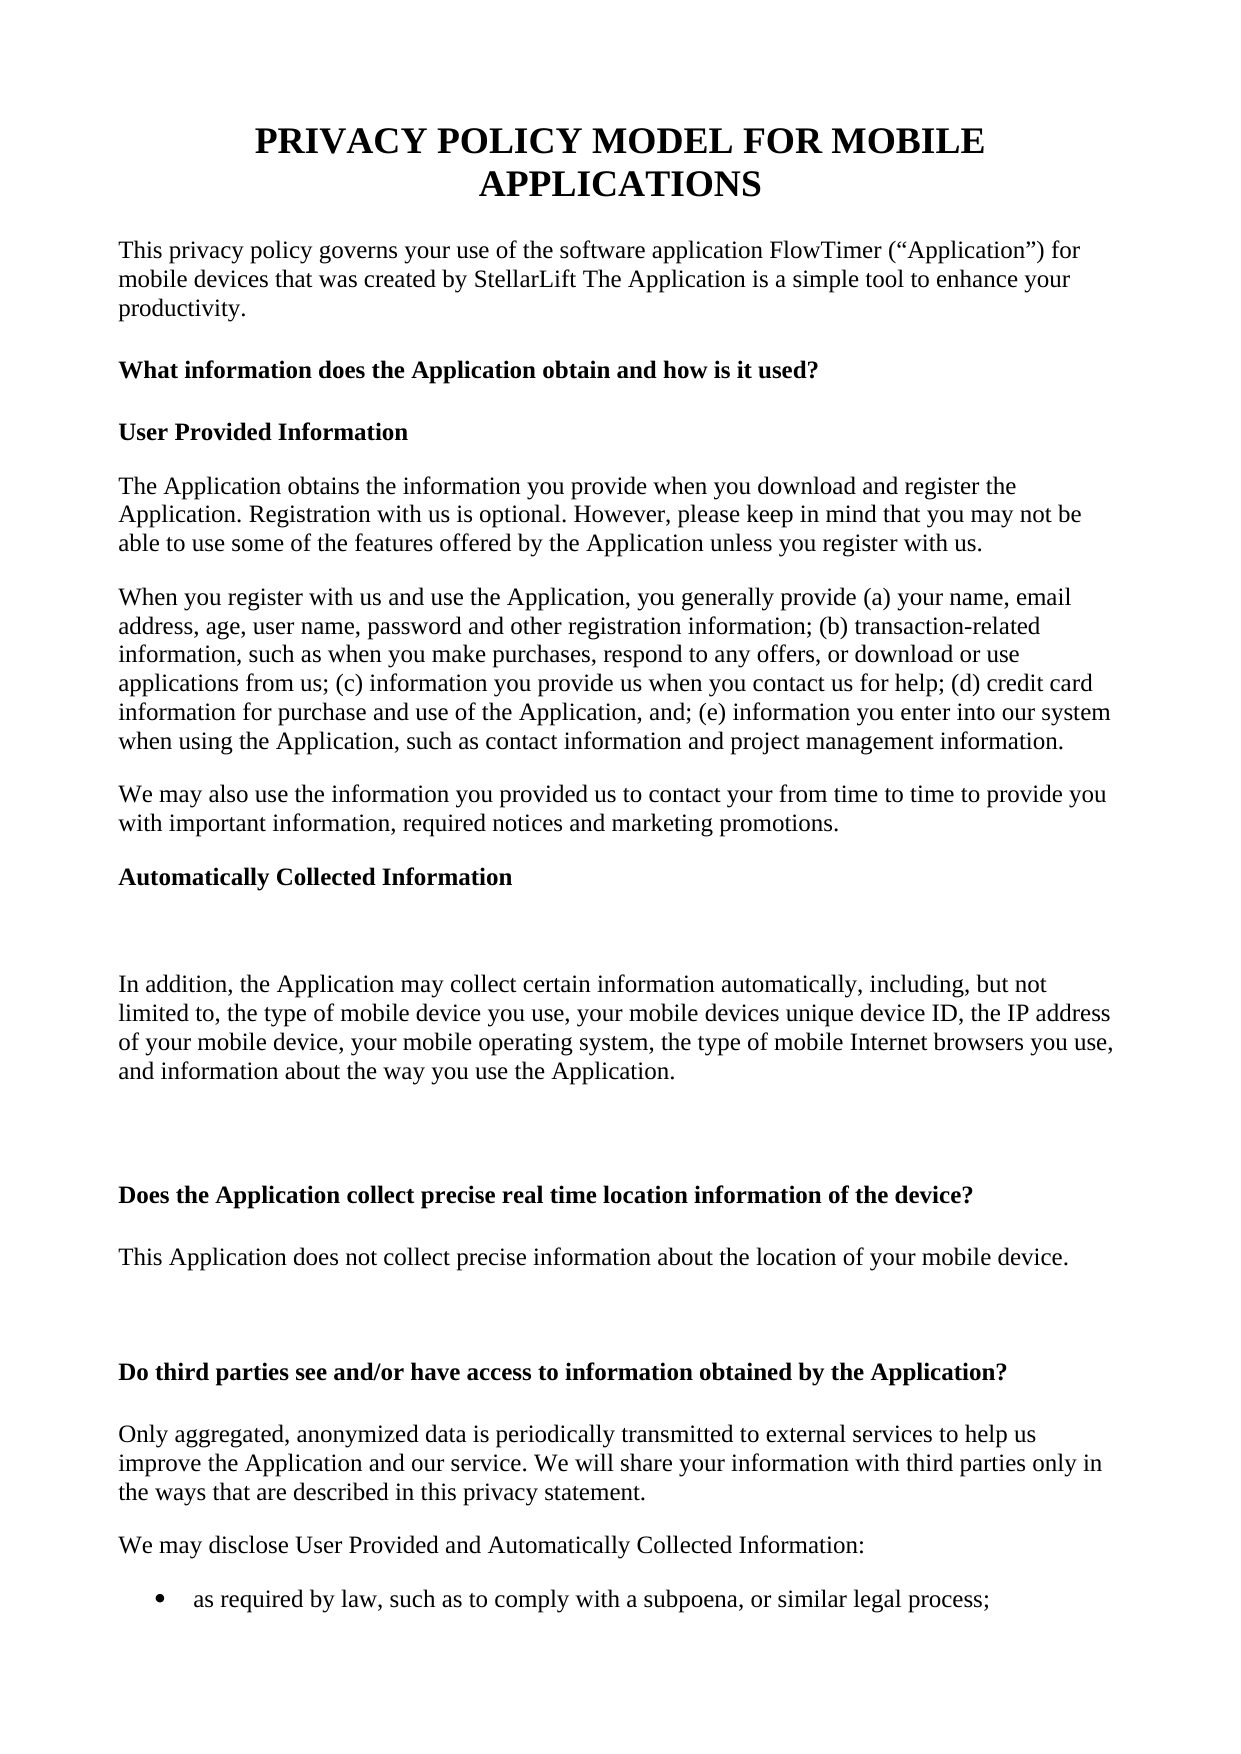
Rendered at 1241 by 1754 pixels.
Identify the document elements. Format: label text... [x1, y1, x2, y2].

subtitle PRIVACY POLICY MODEL FOR MOBILE APPLICATIONS [118, 118, 1122, 204]
subtitle What information does the Application obtain and how is it used? [118, 355, 1122, 384]
text Only aggregated, anonymized data is periodically transmitted to external services to help us improve the Application and our service. We will share your information with third parties only in the ways that are described in this privacy statement. [118, 1419, 1122, 1506]
text The Application obtains the information you provide when you download and register the Application. Registration with us is optional. However, please keep in mind that you may not be able to use some of the features offered by the Application unless you register with us. [118, 471, 1122, 557]
list as required by law, such as to comply with a subpoena, or similar legal process; [156, 1584, 1122, 1613]
subtitle Do third parties see and/or have access to information obtained by the Application? [118, 1357, 1122, 1386]
text User Provided Information [118, 417, 1122, 446]
text Automatically Collected Information [118, 862, 1122, 891]
text In addition, the Application may collect certain information automatically, including, but not limited to, the type of mobile device you use, your mobile devices unique device ID, the IP address of your mobile device, your mobile operating system, the type of mobile Internet browsers you use, and information about the way you use the Application. [118, 969, 1122, 1084]
text We may disclose User Provided and Automatically Collected Information: [118, 1531, 1122, 1559]
text This privacy policy governs your use of the software application FlowTimer (“Application”) for mobile devices that was created by StellarLift The Application is a simple tool to enhance your productivity. [118, 236, 1122, 322]
text We may also use the information you provided us to contact your from time to time to provide you with important information, required notices and marketing promotions. [118, 779, 1122, 837]
text This Application does not collect precise information about the location of your mobile device. [118, 1242, 1122, 1270]
subtitle Does the Application collect precise real time location information of the device? [118, 1180, 1122, 1208]
text When you register with us and use the Application, you generally provide (a) your name, email address, age, user name, password and other registration information; (b) transaction-related information, such as when you make purchases, respond to any offers, or download or use applications from us; (c) information you provide us when you contact us for help; (d) credit card information for purchase and use of the Application, and; (e) information you enter into our system when using the Application, such as contact information and project management information. [118, 582, 1122, 754]
